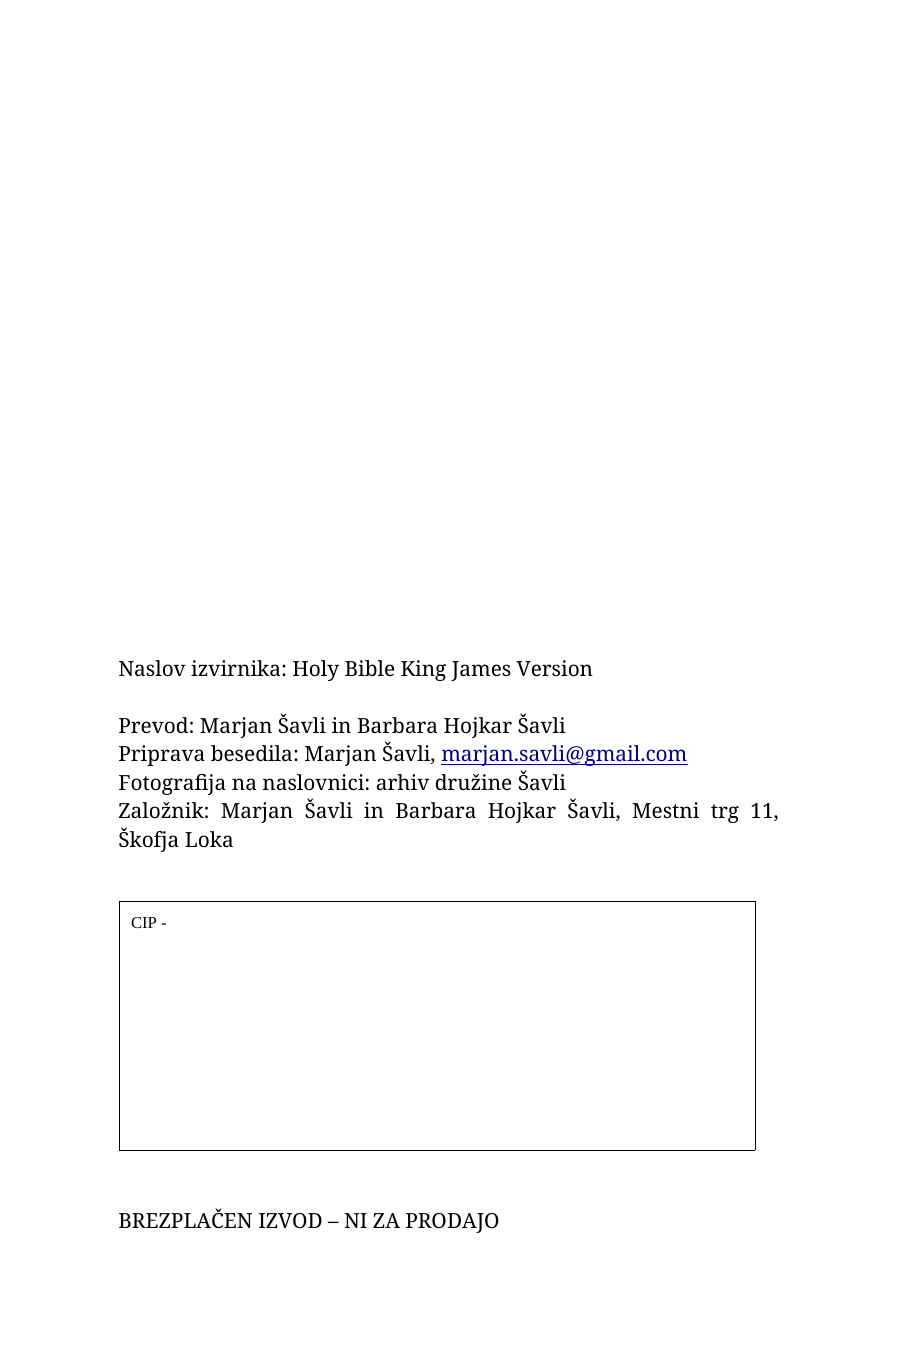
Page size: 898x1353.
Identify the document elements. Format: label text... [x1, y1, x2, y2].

text Založnik: Marjan Šavli in Barbara Hojkar Šavli, Mestni trg 11, Škofja Loka [118, 796, 779, 853]
text BREZPLAČEN IZVOD – NI ZA PRODAJO [118, 1207, 779, 1235]
text Priprava besedila: Marjan Šavli, marjan.savli@gmail.com [118, 739, 779, 768]
text Naslov izvirnika: Holy Bible King James Version [118, 654, 779, 683]
text CIP - [131, 913, 743, 932]
text Fotografija na naslovnici: arhiv družine Šavli [118, 768, 779, 796]
text Prevod: Marjan Šavli in Barbara Hojkar Šavli [118, 711, 779, 739]
